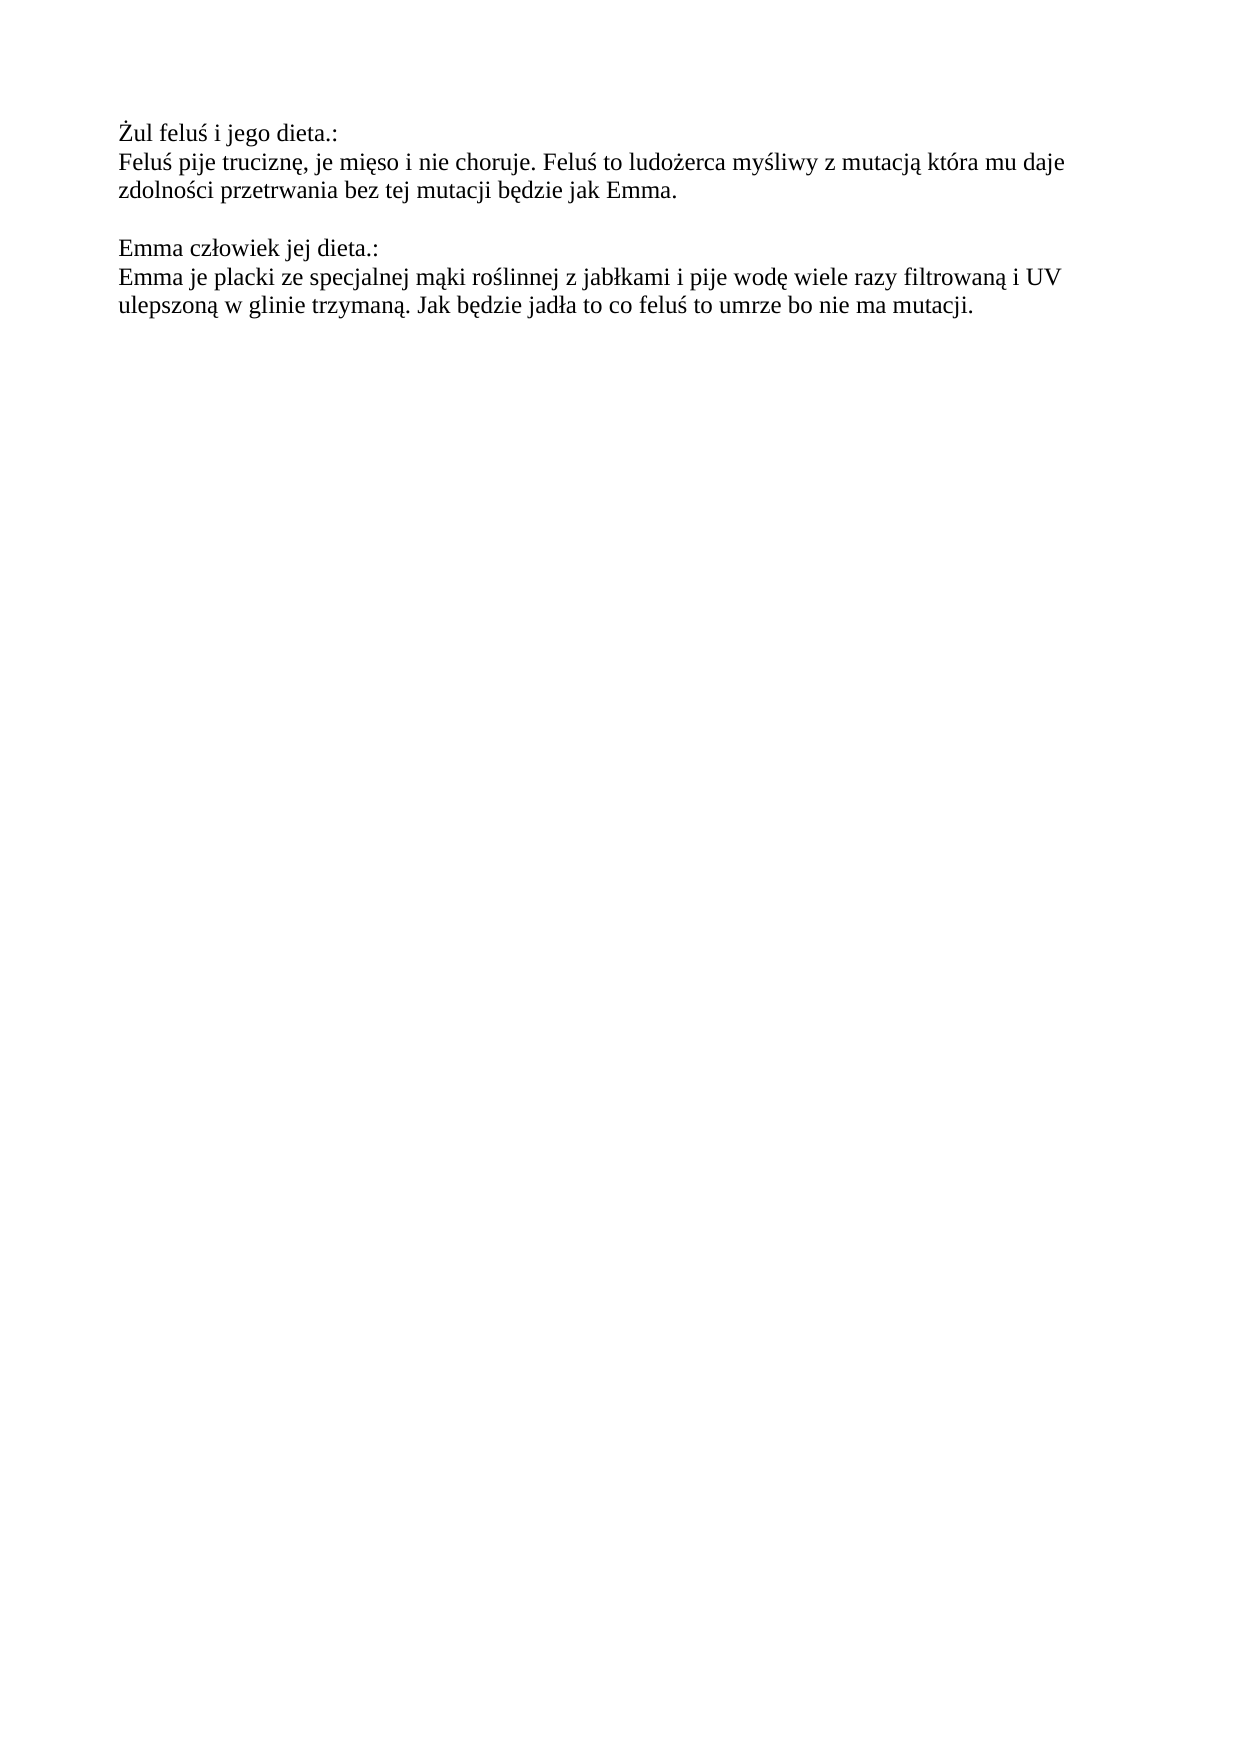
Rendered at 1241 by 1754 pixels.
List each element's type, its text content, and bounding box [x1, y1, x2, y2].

text Emma je placki ze specjalnej mąki roślinnej z jabłkami i pije wodę wiele razy filtrowaną i UV ulepszoną w glinie trzymaną. Jak będzie jadła to co feluś to umrze bo nie ma mutacji. [118, 262, 1122, 319]
text Emma człowiek jej dieta.: [118, 233, 1122, 262]
text Żul feluś i jego dieta.: [118, 118, 1122, 147]
text Feluś pije truciznę, je mięso i nie choruje. Feluś to ludożerca myśliwy z mutacją która mu daje zdolności przetrwania bez tej mutacji będzie jak Emma. [118, 147, 1122, 204]
